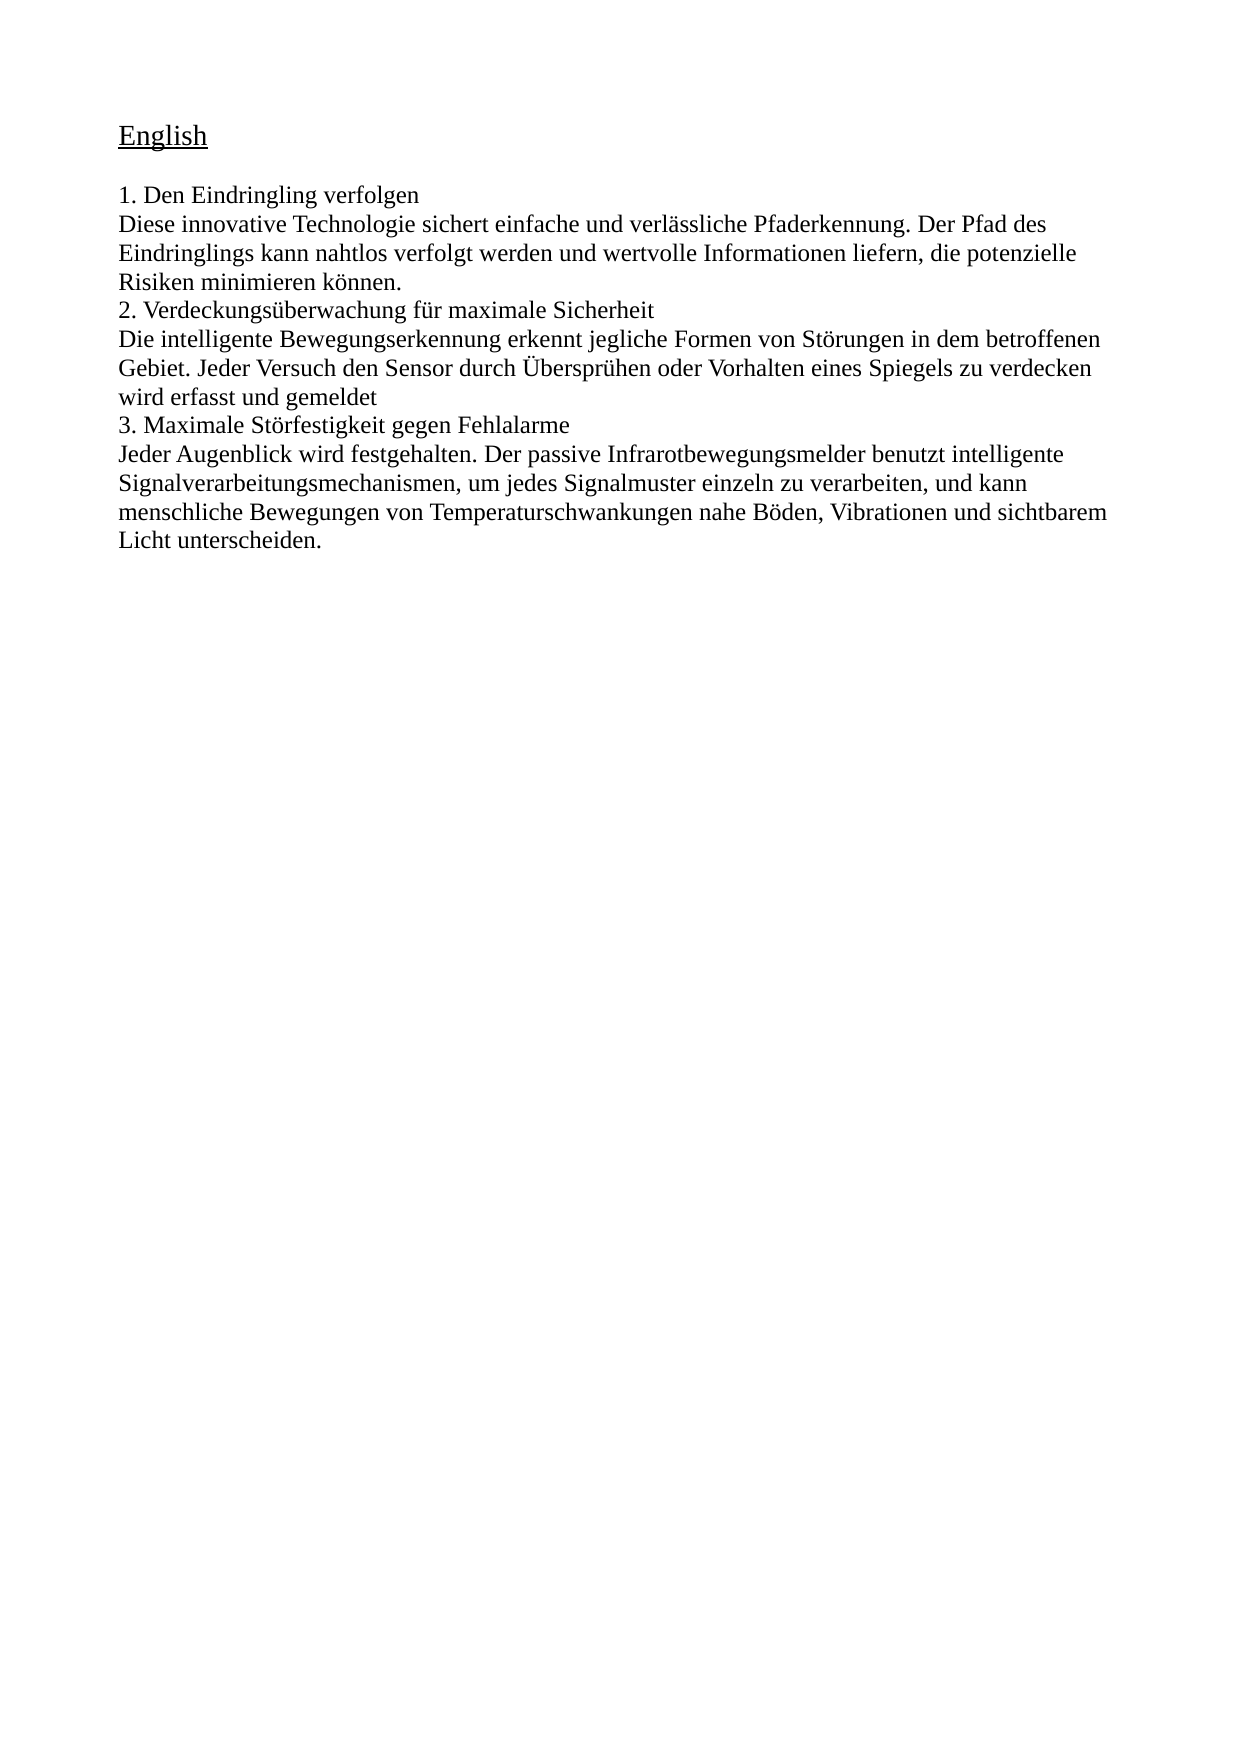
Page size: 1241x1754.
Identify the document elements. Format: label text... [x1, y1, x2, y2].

text Diese innovative Technologie sichert einfache und verlässliche Pfaderkennung. Der Pfad des Eindringlings kann nahtlos verfolgt werden und wertvolle Informationen liefern, die potenzielle Risiken minimieren können. [118, 209, 1122, 295]
text English [118, 118, 1122, 152]
text 3. Maximale Störfestigkeit gegen Fehlalarme [118, 410, 1122, 439]
text 2. Verdeckungsüberwachung für maximale Sicherheit [118, 295, 1122, 324]
text Jeder Augenblick wird festgehalten. Der passive Infrarotbewegungsmelder benutzt intelligente Signalverarbeitungsmechanismen, um jedes Signalmuster einzeln zu verarbeiten, und kann menschliche Bewegungen von Temperaturschwankungen nahe Böden, Vibrationen und sichtbarem Licht unterscheiden. [118, 439, 1122, 554]
text Die intelligente Bewegungserkennung erkennt jegliche Formen von Störungen in dem betroffenen Gebiet. Jeder Versuch den Sensor durch Übersprühen oder Vorhalten eines Spiegels zu verdecken wird erfasst und gemeldet [118, 324, 1122, 410]
text 1. Den Eindringling verfolgen [118, 180, 1122, 209]
